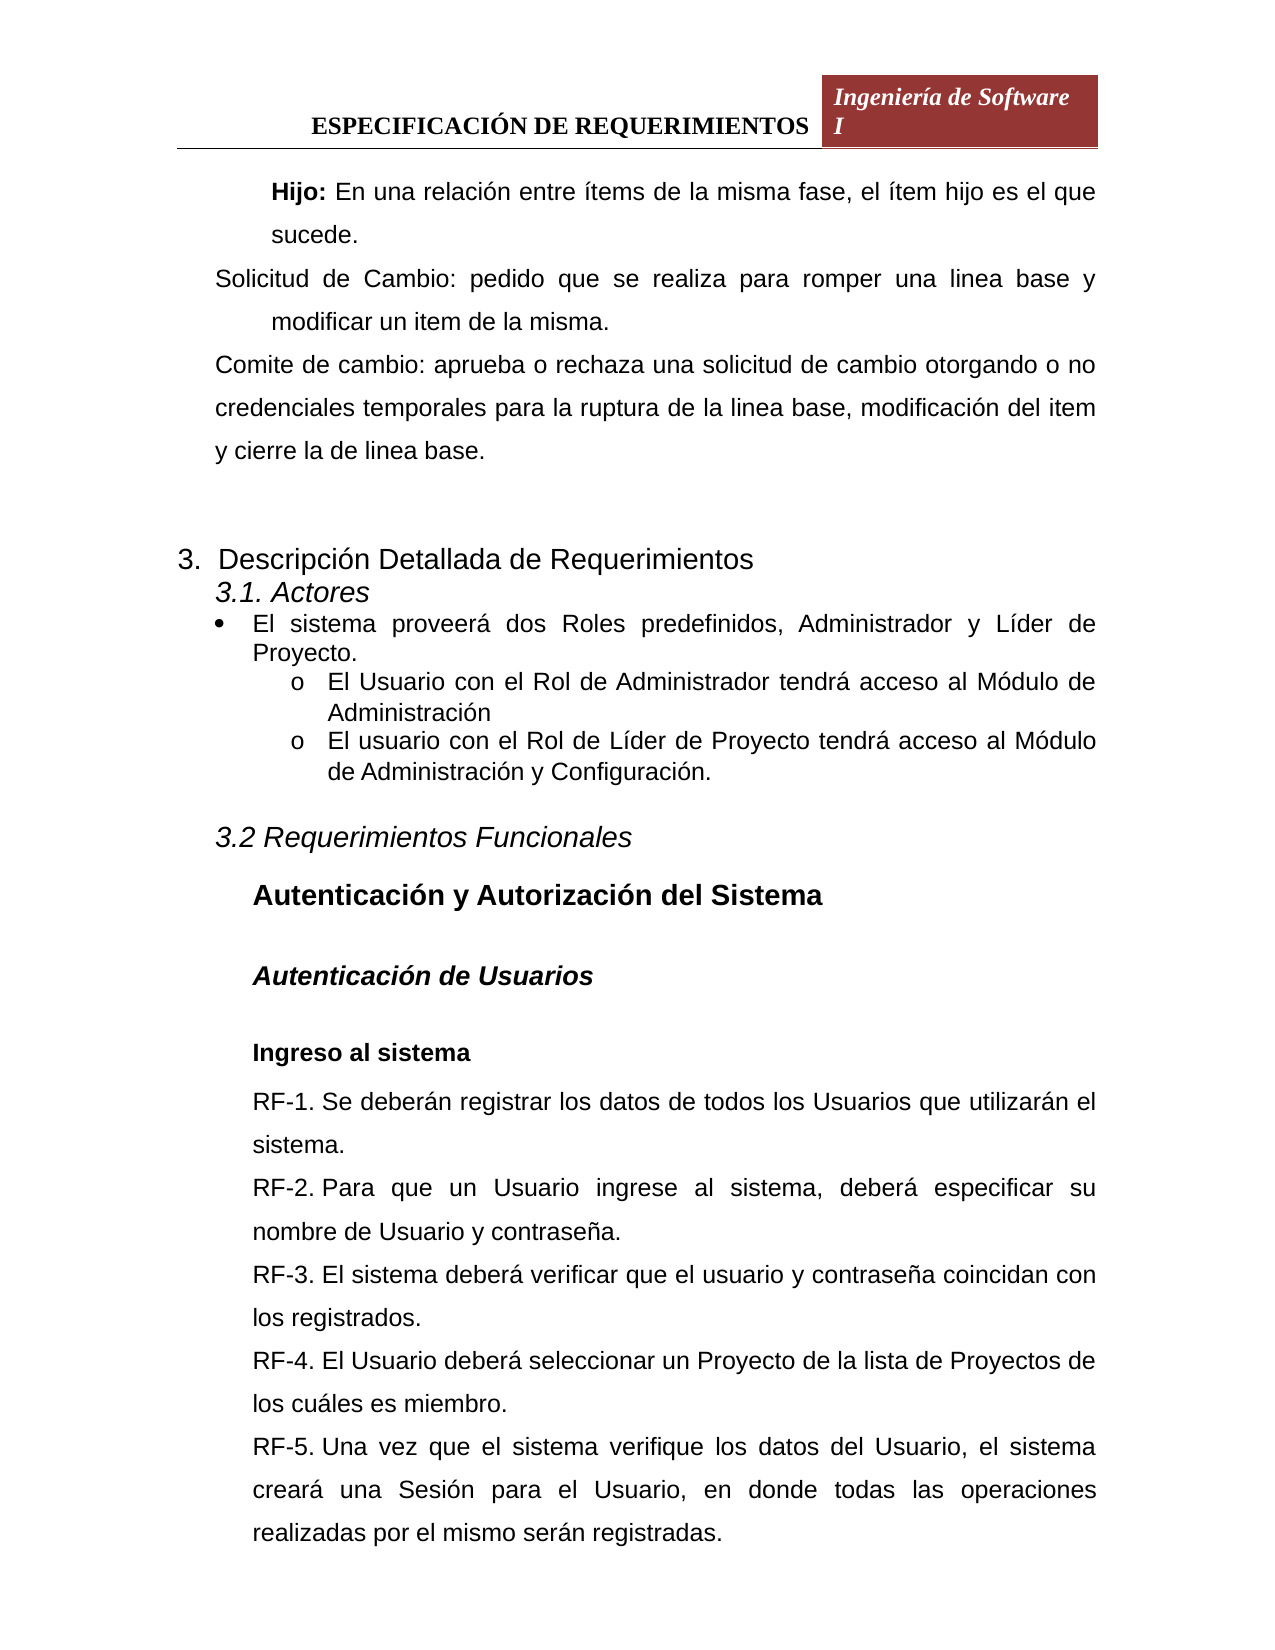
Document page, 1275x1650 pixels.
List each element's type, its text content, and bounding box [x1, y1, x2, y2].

list El Usuario con el Rol de Administrador tendrá acceso al Módulo de Administración [290, 667, 1098, 726]
subtitle 3.2 Requerimientos Funcionales [215, 819, 1098, 853]
subtitle 3.1. Actores [215, 576, 1098, 609]
text Solicitud de Cambio: pedido que se realiza para romper una linea base y modificar un item de la misma. [215, 263, 1098, 335]
list El sistema proveerá dos Roles predefinidos, Administrador y Líder de Proyecto. [215, 609, 1098, 667]
text Autenticación y Autorización del Sistema [177, 878, 1098, 912]
list Se deberán registrar los datos de todos los Usuarios que utilizarán el sistema. [177, 1087, 1098, 1159]
list El usuario con el Rol de Líder de Proyecto tendrá acceso al Módulo de Administración y Configuración. [290, 726, 1098, 786]
list Para que un Usuario ingrese al sistema, deberá especificar su nombre de Usuario y contraseña. [177, 1173, 1098, 1245]
text Ingreso al sistema [177, 1038, 1098, 1067]
text Comite de cambio: aprueba o rechaza una solicitud de cambio otorgando o no credenciales temporales para la ruptura de la linea base, modificación del item y cierre la de linea base. [215, 350, 1098, 465]
text Autenticación de Usuarios [177, 960, 1098, 991]
list El sistema deberá verificar que el usuario y contraseña coincidan con los registrados. [177, 1260, 1098, 1332]
list El Usuario deberá seleccionar un Proyecto de la lista de Proyectos de los cuáles es miembro. [177, 1346, 1098, 1418]
list Una vez que el sistema verifique los datos del Usuario, el sistema creará una Sesión para el Usuario, en donde todas las operaciones realizadas por el mismo serán registradas. [177, 1432, 1098, 1547]
text Hijo: En una relación entre ítems de la misma fase, el ítem hijo es el que sucede. [215, 177, 1098, 249]
subtitle 3. Descripción Detallada de Requerimientos [177, 542, 1098, 576]
